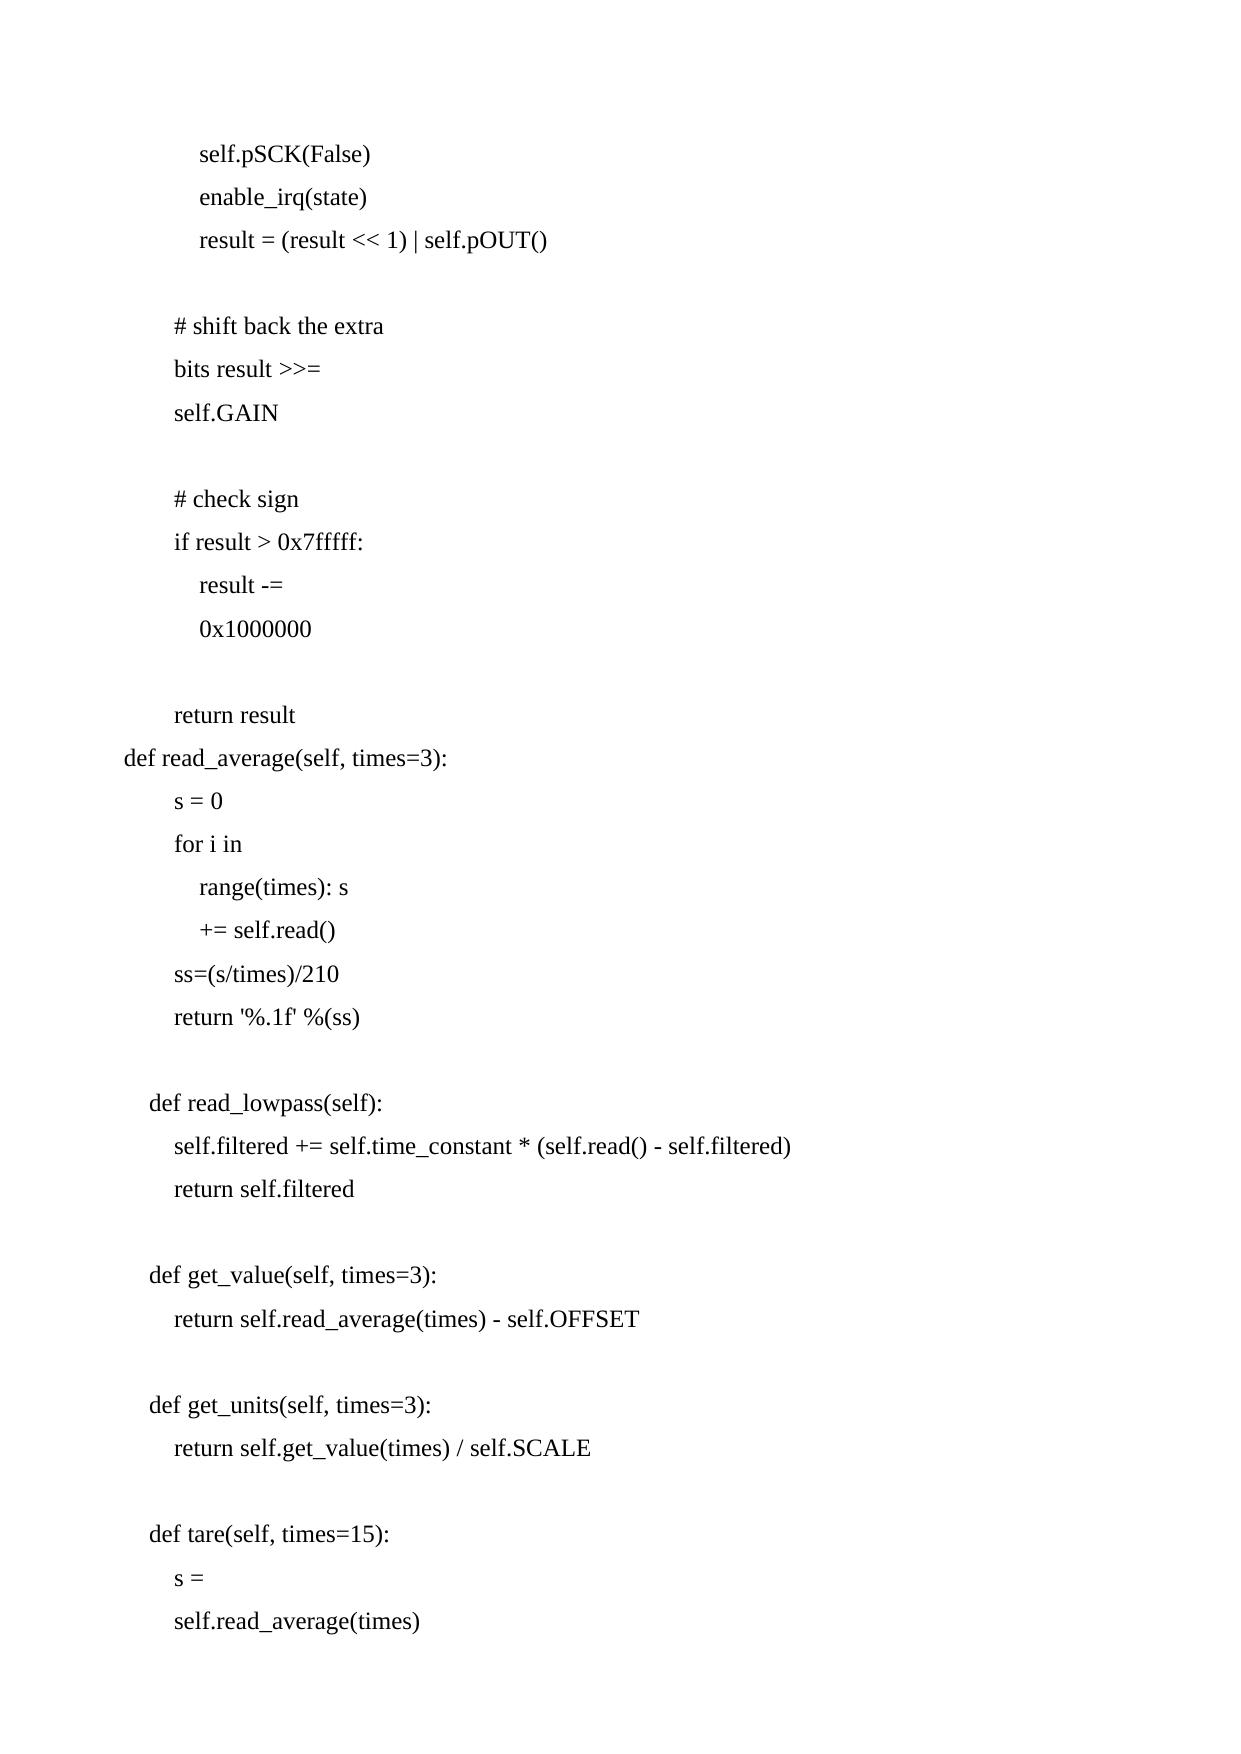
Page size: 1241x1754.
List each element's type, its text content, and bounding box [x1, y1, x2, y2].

text self.filtered += self.time_constant * (self.read() - self.filtered) return self.filtered [174, 1131, 825, 1203]
text def tare(self, times=15): [149, 1519, 1213, 1548]
text s = self.read_average(times) [174, 1563, 457, 1634]
text return self.get_value(times) / self.SCALE [174, 1433, 1213, 1462]
text def get_value(self, times=3): [149, 1261, 1213, 1289]
text def read_average(self, times=3): s = 0 [123, 743, 448, 815]
text # check sign [174, 484, 1213, 513]
text self.pSCK(False) enable_irq(state) [199, 139, 372, 211]
text def read_lowpass(self): [149, 1088, 1213, 1117]
text return result [174, 700, 1213, 728]
text for i in range(times): s += self.read() [174, 829, 381, 944]
text result = (result << 1) | self.pOUT() [199, 225, 1213, 254]
text ss=(s/times)/210 return '%.1f' %(ss) [174, 959, 360, 1031]
text return self.read_average(times) - self.OFFSET [174, 1304, 1213, 1332]
text if result > 0x7fffff: result -= 0x1000000 [174, 527, 402, 642]
text def get_units(self, times=3): [149, 1390, 1213, 1419]
text # shift back the extra bits result >>= self.GAIN [174, 311, 425, 427]
